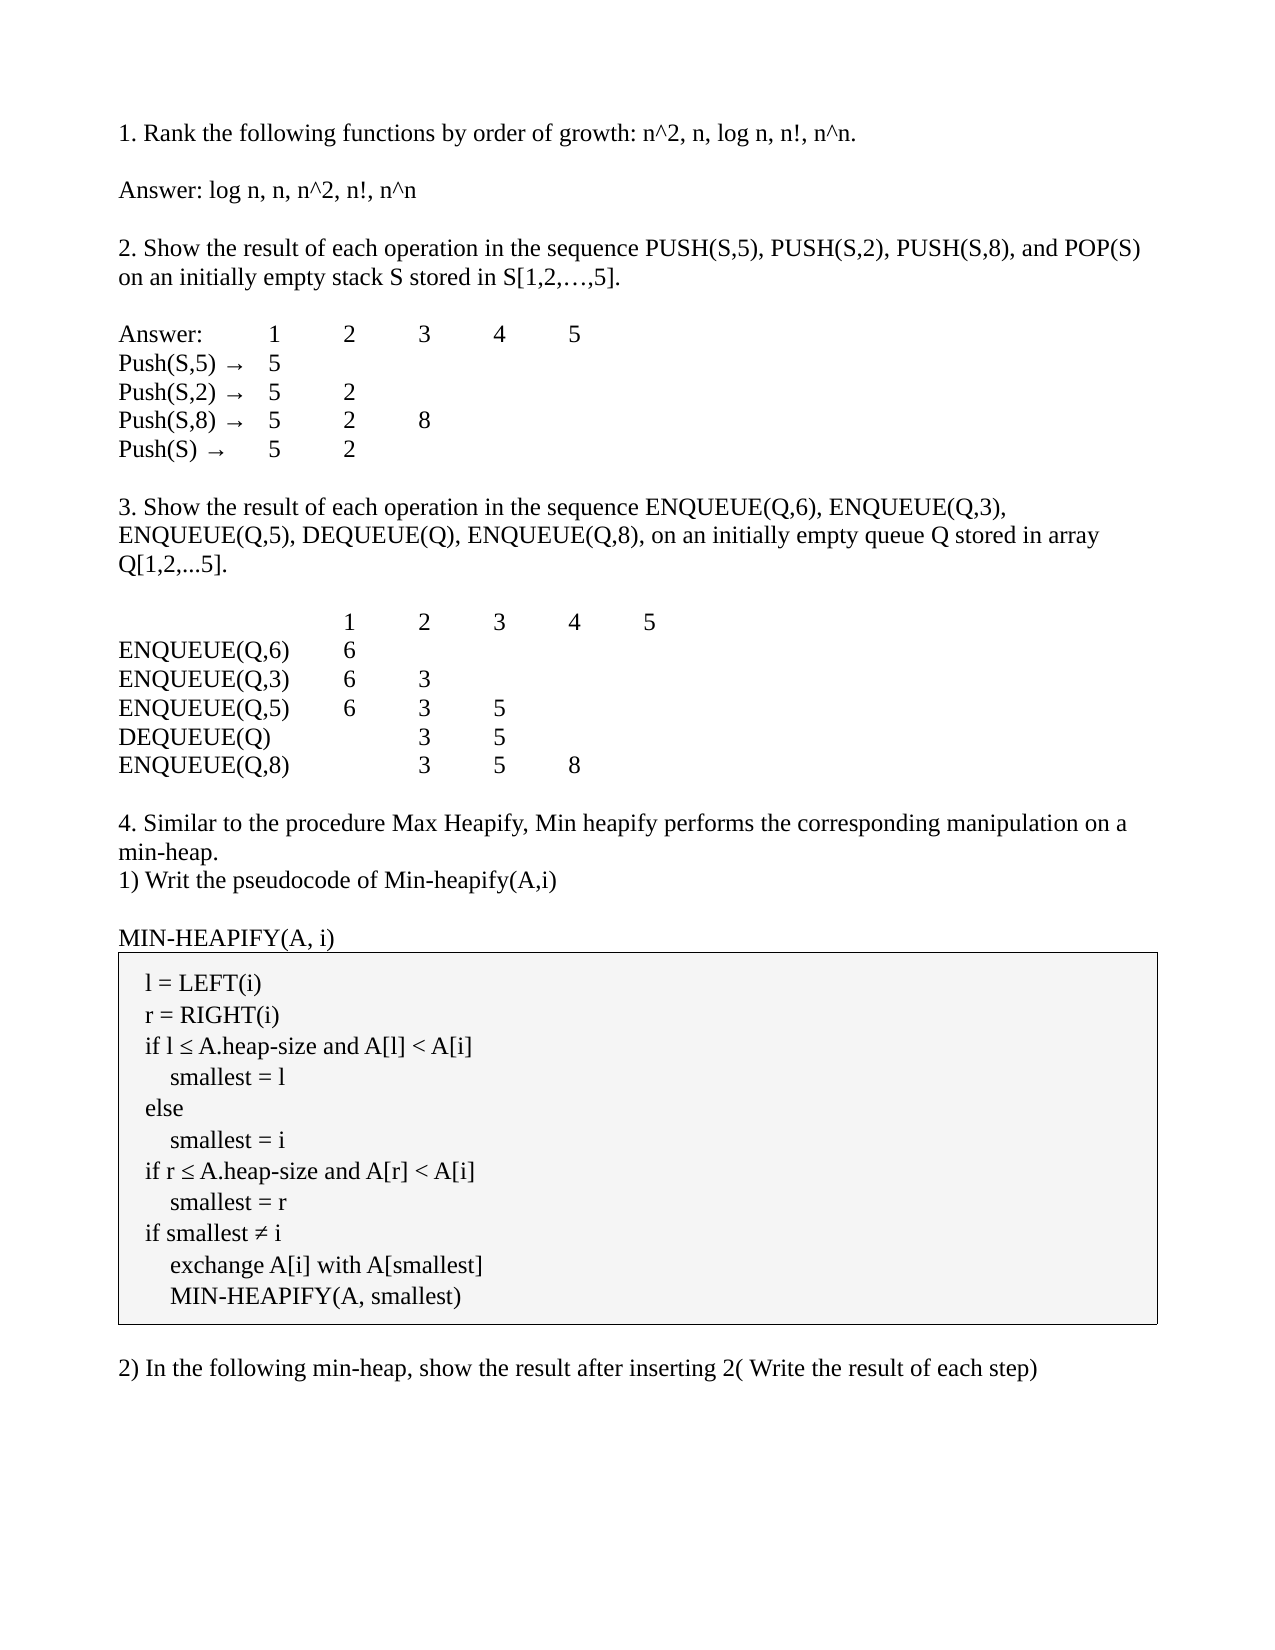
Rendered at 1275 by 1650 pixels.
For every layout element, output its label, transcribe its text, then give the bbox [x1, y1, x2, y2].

text Push(S,5) → 5 [118, 348, 1157, 377]
text if l ≤ A.heap-size and A[l] < A[i] [119, 1014, 1157, 1046]
text Push(S) → 5 2 [118, 434, 1157, 463]
text smallest = i [119, 1108, 1157, 1139]
text smallest = r [119, 1171, 1157, 1202]
text 1 2 3 4 5 [118, 607, 1157, 636]
text MIN-HEAPIFY(A, smallest) [119, 1264, 1157, 1324]
text Push(S,2) → 5 2 [118, 377, 1157, 406]
text ENQUEUE(Q,5) 6 3 5 [118, 693, 1157, 722]
text 4. Similar to the procedure Max Heapify, Min heapify performs the corresponding manipulation on a min-heap. [118, 808, 1157, 866]
text DEQUEUE(Q) 3 5 [118, 722, 1157, 751]
text if smallest ≠ i [119, 1202, 1157, 1233]
text 2. Show the result of each operation in the sequence PUSH(S,5), PUSH(S,2), PUSH(S,8), and POP(S) on an initially empty stack S stored in S[1,2,…,5]. [118, 233, 1157, 291]
text ENQUEUE(Q,8) 3 5 8 [118, 751, 1157, 779]
text 1) Writ the pseudocode of Min-heapify(A,i) [118, 866, 1157, 894]
text ENQUEUE(Q,3) 6 3 [118, 664, 1157, 693]
text else [119, 1077, 1157, 1108]
text ENQUEUE(Q,6) 6 [118, 636, 1157, 664]
text 2) In the following min-heap, show the result after inserting 2( Write the result of each step) [118, 1353, 1157, 1381]
text r = RIGHT(i) [119, 983, 1157, 1014]
text Answer: 1 2 3 4 5 [118, 319, 1157, 348]
text 3. Show the result of each operation in the sequence ENQUEUE(Q,6), ENQUEUE(Q,3), ENQUEUE(Q,5), DEQUEUE(Q), ENQUEUE(Q,8), on an initially empty queue Q stored in array Q[1,2,...5]. [118, 492, 1157, 578]
text Push(S,8) → 5 2 8 [118, 406, 1157, 434]
text 1. Rank the following functions by order of growth: n^2, n, log n, n!, n^n. [118, 118, 1157, 147]
text exchange A[i] with A[smallest] [119, 1233, 1157, 1264]
text l = LEFT(i) [119, 953, 1157, 983]
text if r ≤ A.heap-size and A[r] < A[i] [119, 1139, 1157, 1171]
text smallest = l [119, 1046, 1157, 1077]
text Answer: log n, n, n^2, n!, n^n [118, 176, 1157, 204]
text MIN-HEAPIFY(A, i) [118, 923, 1157, 952]
